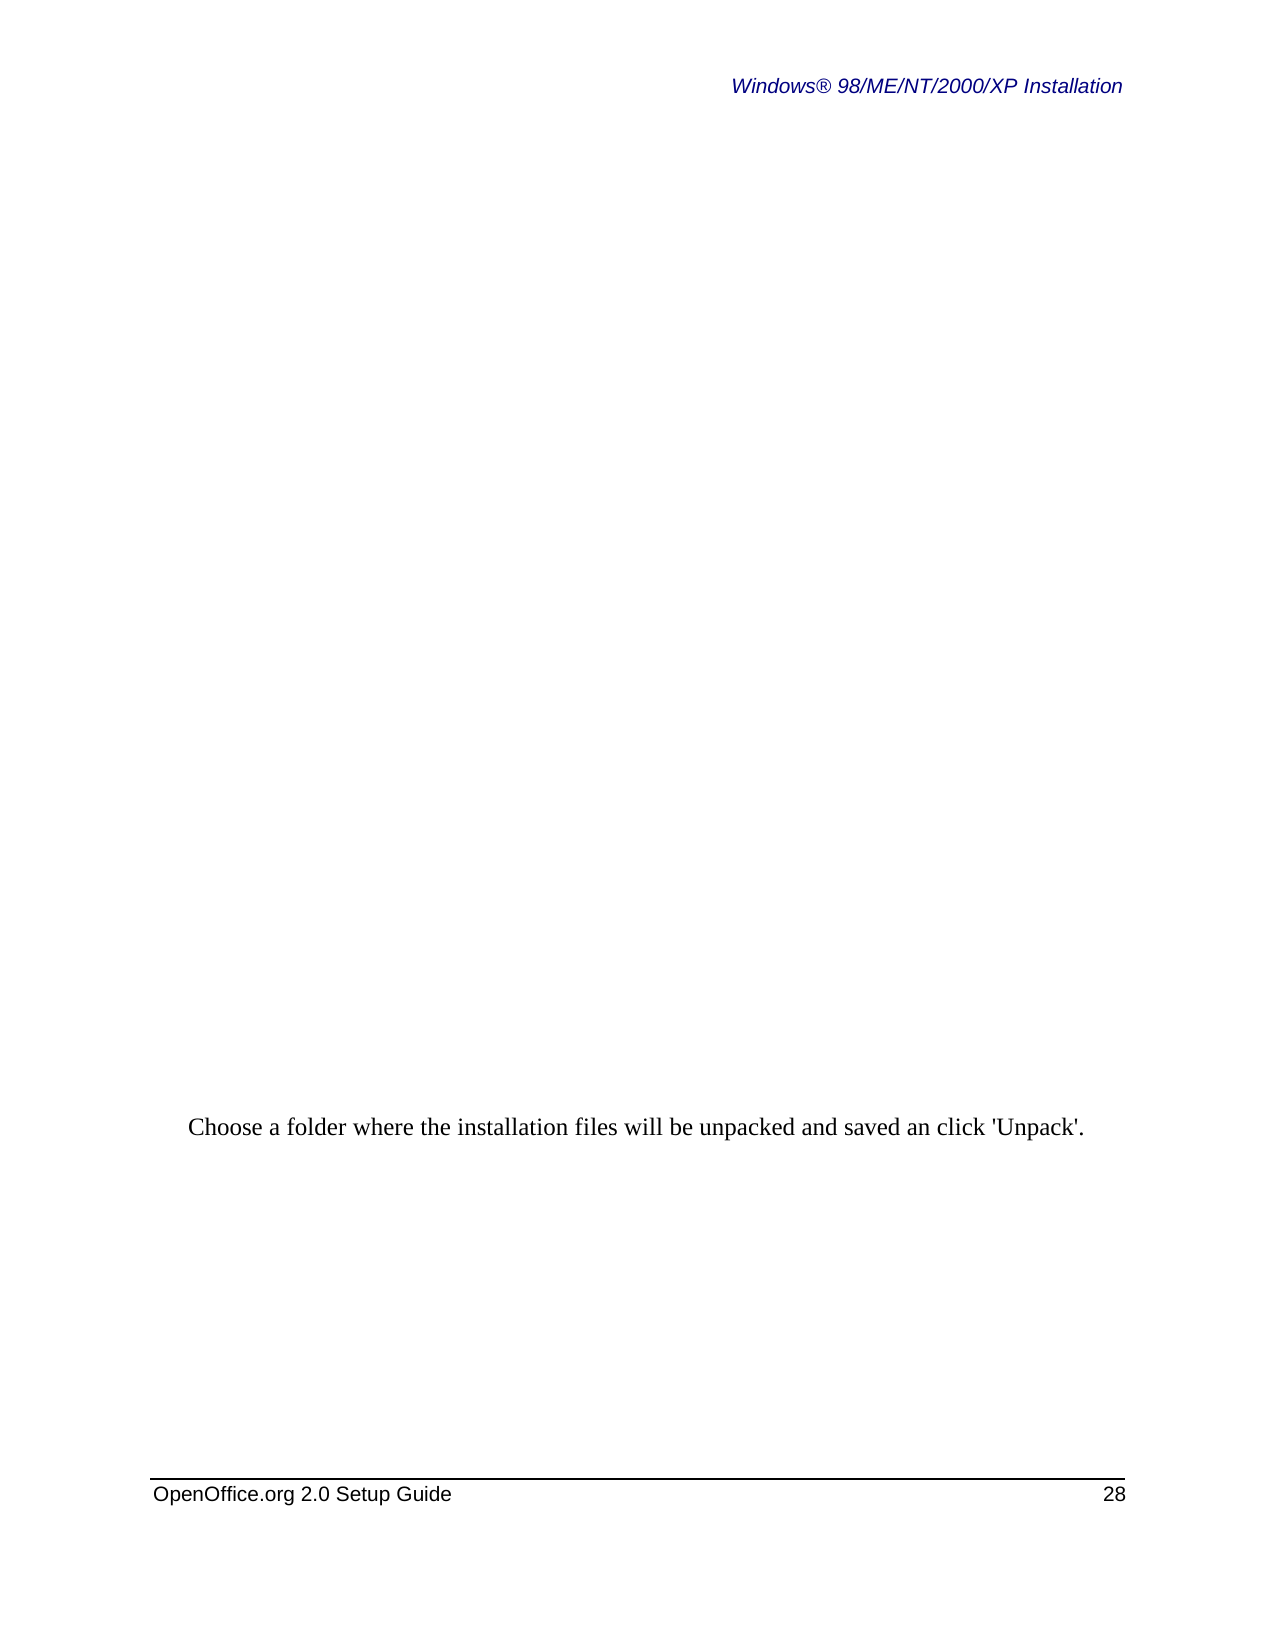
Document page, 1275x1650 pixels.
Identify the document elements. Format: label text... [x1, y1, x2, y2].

text Choose a folder where the installation files will be unpacked and saved an click 'Unpack'. [188, 1113, 1125, 1169]
